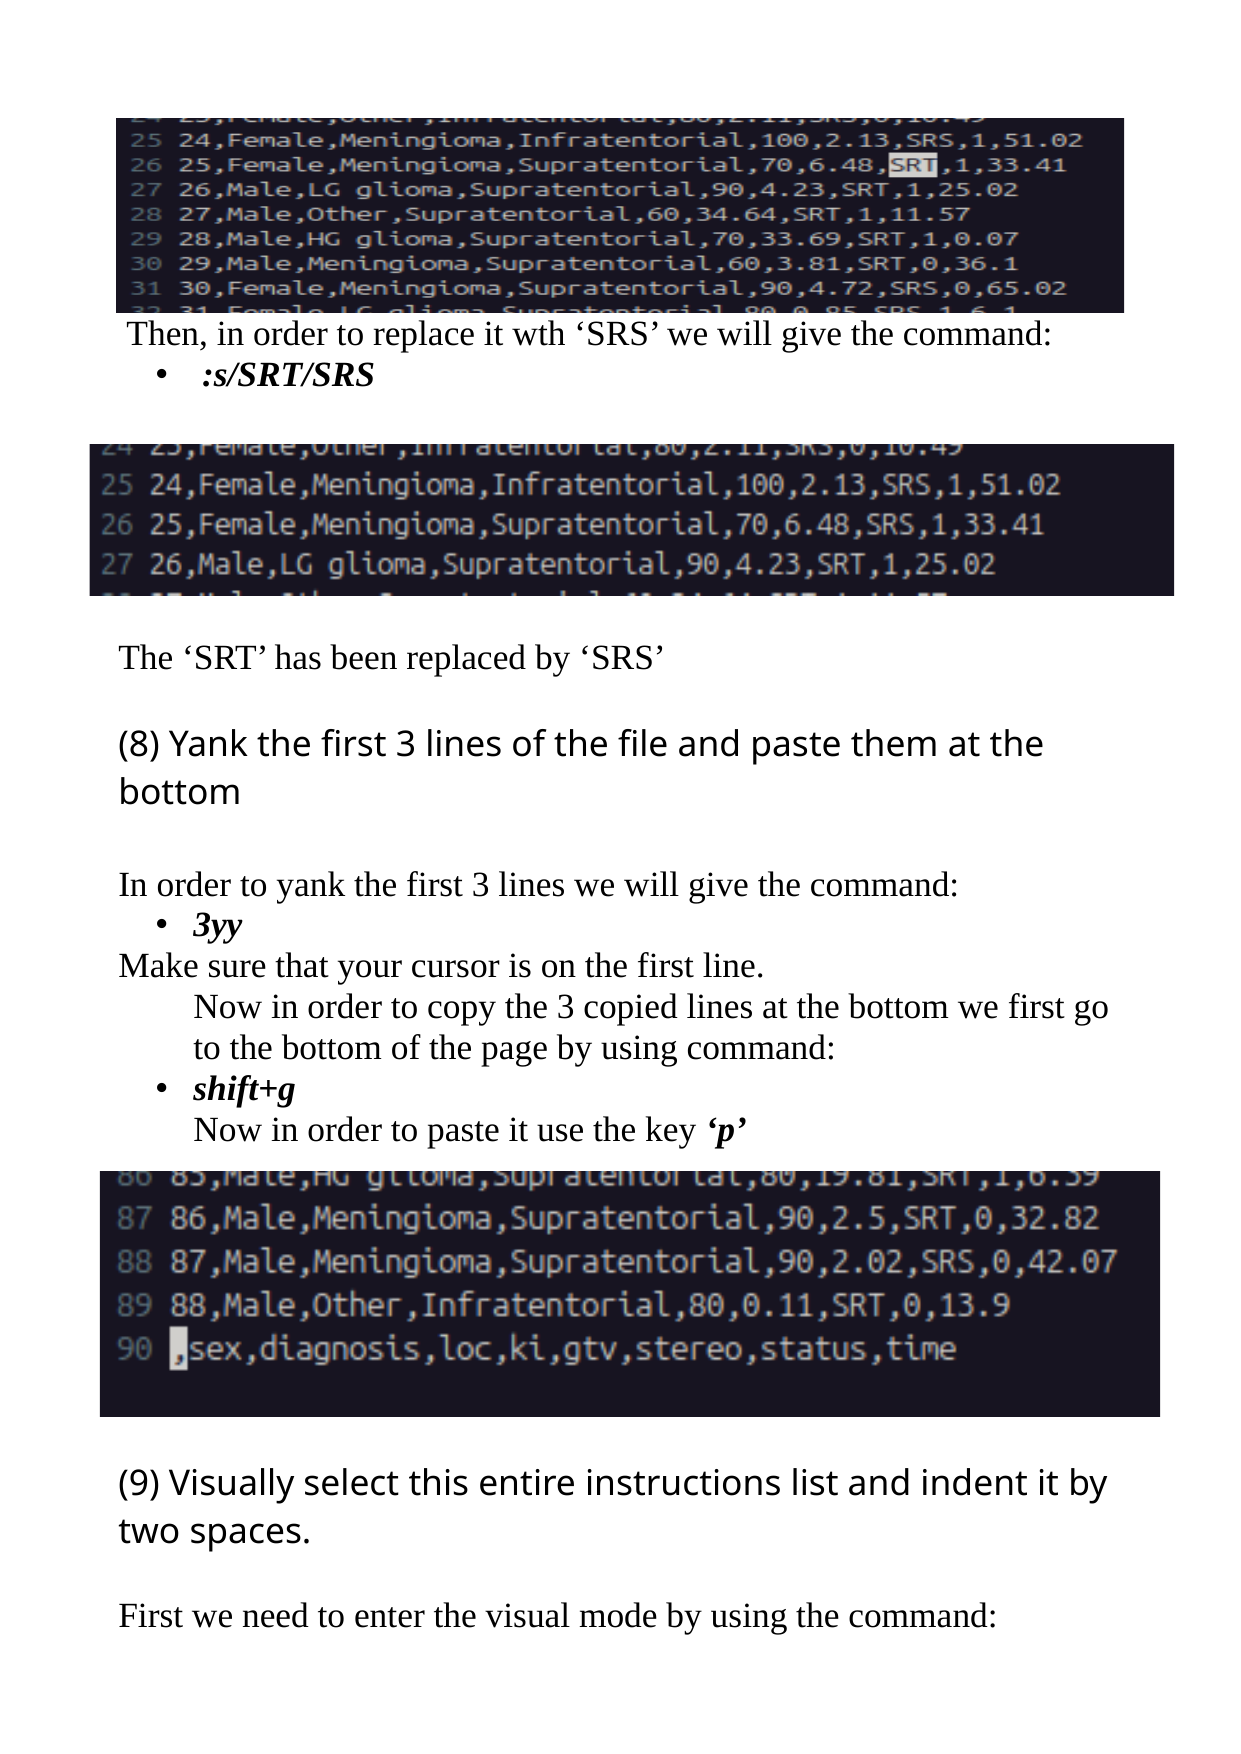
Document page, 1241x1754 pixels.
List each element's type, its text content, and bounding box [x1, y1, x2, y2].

picture [89, 444, 1175, 596]
list shift+g [156, 1067, 1122, 1108]
list :s/SRT/SRS [156, 353, 1122, 394]
text The ‘SRT’ has been replaced by ‘SRS’ [118, 636, 1122, 677]
text Make sure that your cursor is on the first line. [118, 944, 1122, 985]
text (9) Visually select this entire instructions list and indent it by two spaces. [118, 1457, 1122, 1554]
list Now in order to copy the 3 copied lines at the bottom we first go to the bottom of the page by using command: [156, 985, 1122, 1067]
picture [99, 1171, 1161, 1417]
list 3yy [156, 904, 1122, 944]
list Now in order to paste it use the key ‘p’ [156, 1108, 1122, 1149]
text (8) Yank the first 3 lines of the file and paste them at the bottom [118, 718, 1122, 814]
text Then, in order to replace it wth ‘SRS’ we will give the command: [118, 313, 1122, 353]
text First we need to enter the visual mode by using the command: [118, 1594, 1122, 1635]
text In order to yank the first 3 lines we will give the command: [118, 863, 1122, 904]
picture [116, 118, 1125, 313]
